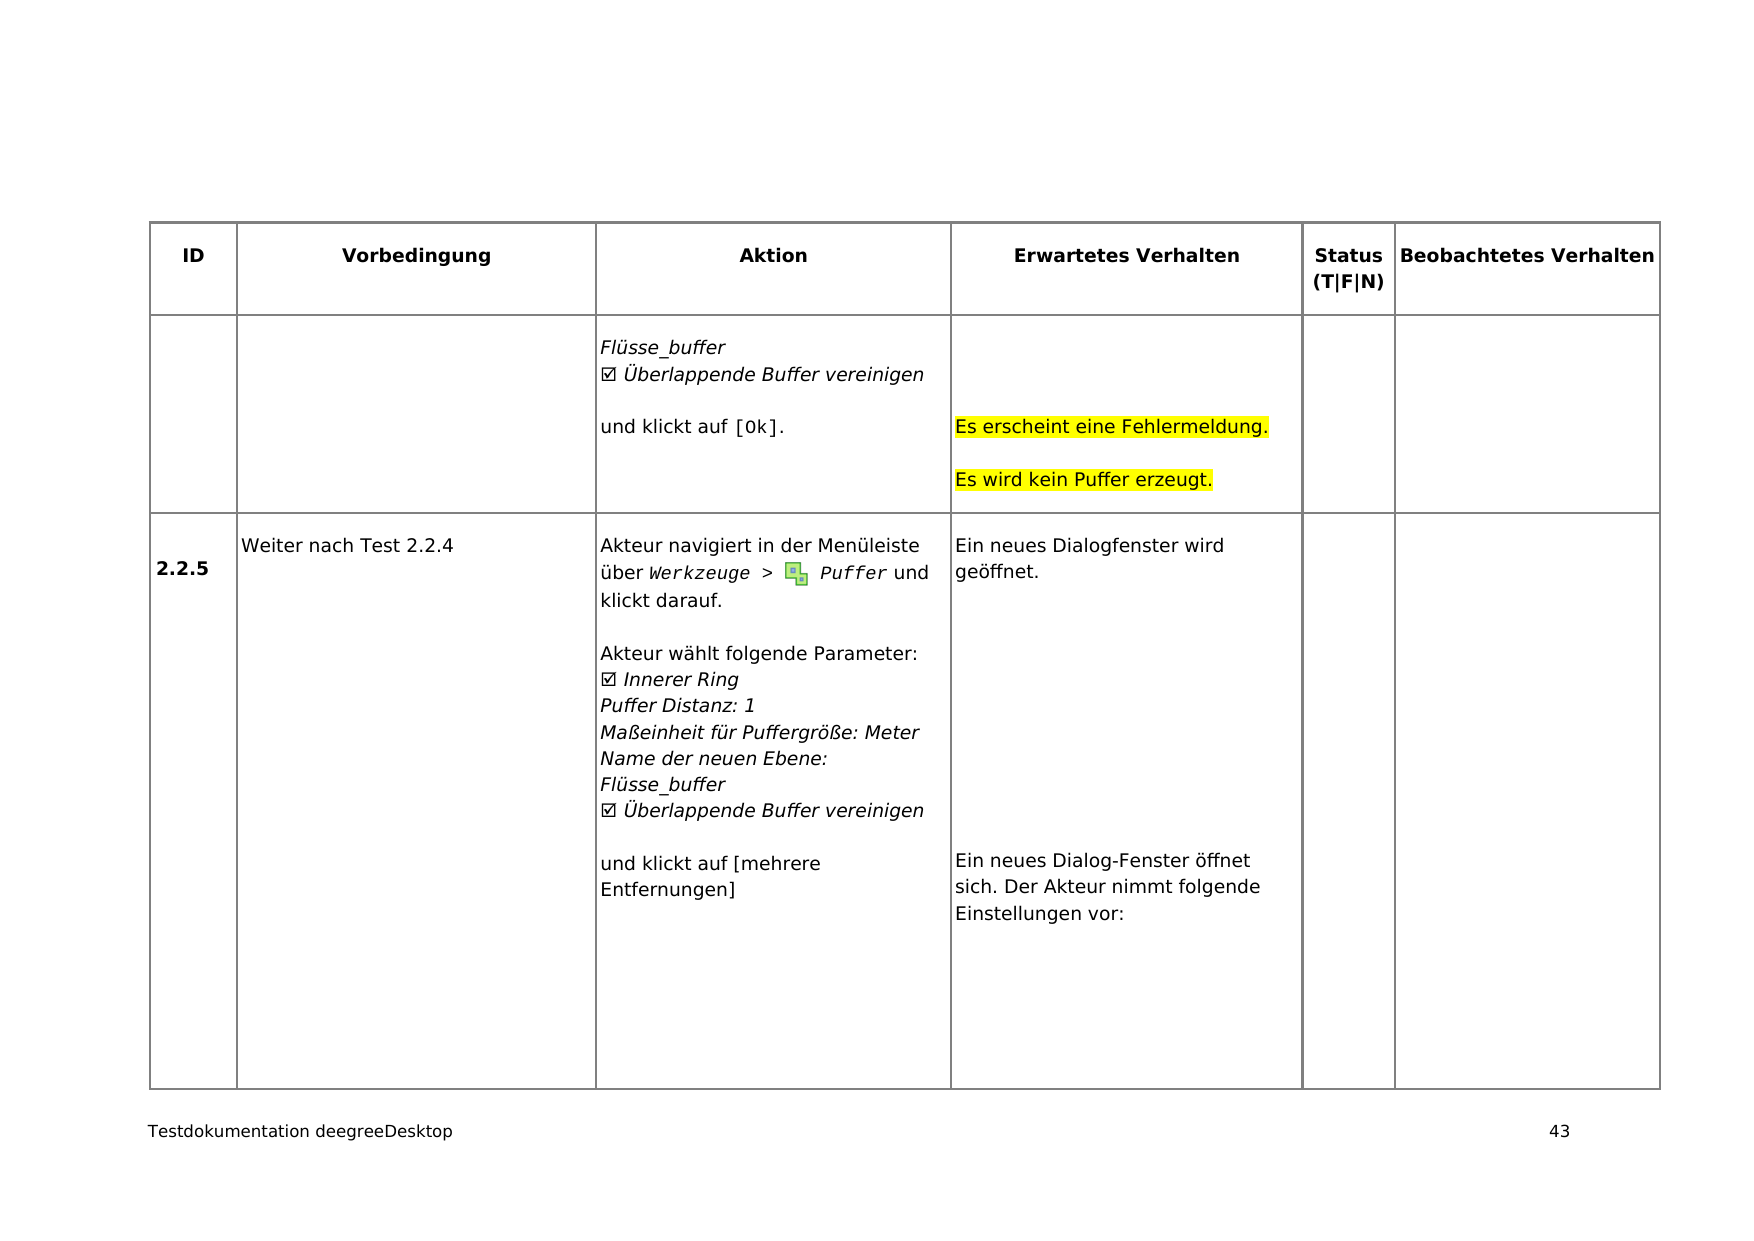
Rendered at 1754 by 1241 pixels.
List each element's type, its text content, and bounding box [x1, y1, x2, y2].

table_cell Akteur navigiert in der Menüleiste über Werkzeuge > Puffer und klickt darauf. Akteur wählt folgende Parameter:  Innerer Ring Puffer Distanz: 1 Maßeinheit für Puffergröße: Meter Name der neuen Ebene: Flüsse_buffer  Überlappende Buffer vereinigen und klickt auf [mehrere Entfernungen] [597, 514, 950, 1088]
table_cell Es erscheint eine Fehlermeldung. Es wird kein Puffer erzeugt. [952, 316, 1301, 512]
table_cell Weiter nach Test 2.2.4 [238, 514, 595, 1088]
picture [784, 561, 809, 587]
table_header Beobachtetes Verhalten [1396, 224, 1659, 314]
table_header Erwartetes Verhalten [952, 224, 1301, 314]
table_cell [151, 316, 236, 512]
table_cell [1304, 514, 1394, 1088]
table_cell [1396, 514, 1659, 1088]
table_header Vorbedingung [238, 224, 595, 314]
table_header Status (T|F|N) [1304, 224, 1394, 314]
table_cell [1396, 316, 1659, 512]
table_header ID [151, 224, 236, 314]
table_cell Ein neues Dialogfenster wird geöffnet. Ein neues Dialog-Fenster öffnet sich. Der Akteur nimmt folgende Einstellungen vor: [952, 514, 1301, 1088]
table_cell [151, 514, 236, 1088]
table_header Aktion [597, 224, 950, 314]
table_cell Flüsse_buffer  Überlappende Buffer vereinigen und klickt auf [Ok]. [597, 316, 950, 512]
table_cell [238, 316, 595, 512]
table_cell [1304, 316, 1394, 512]
